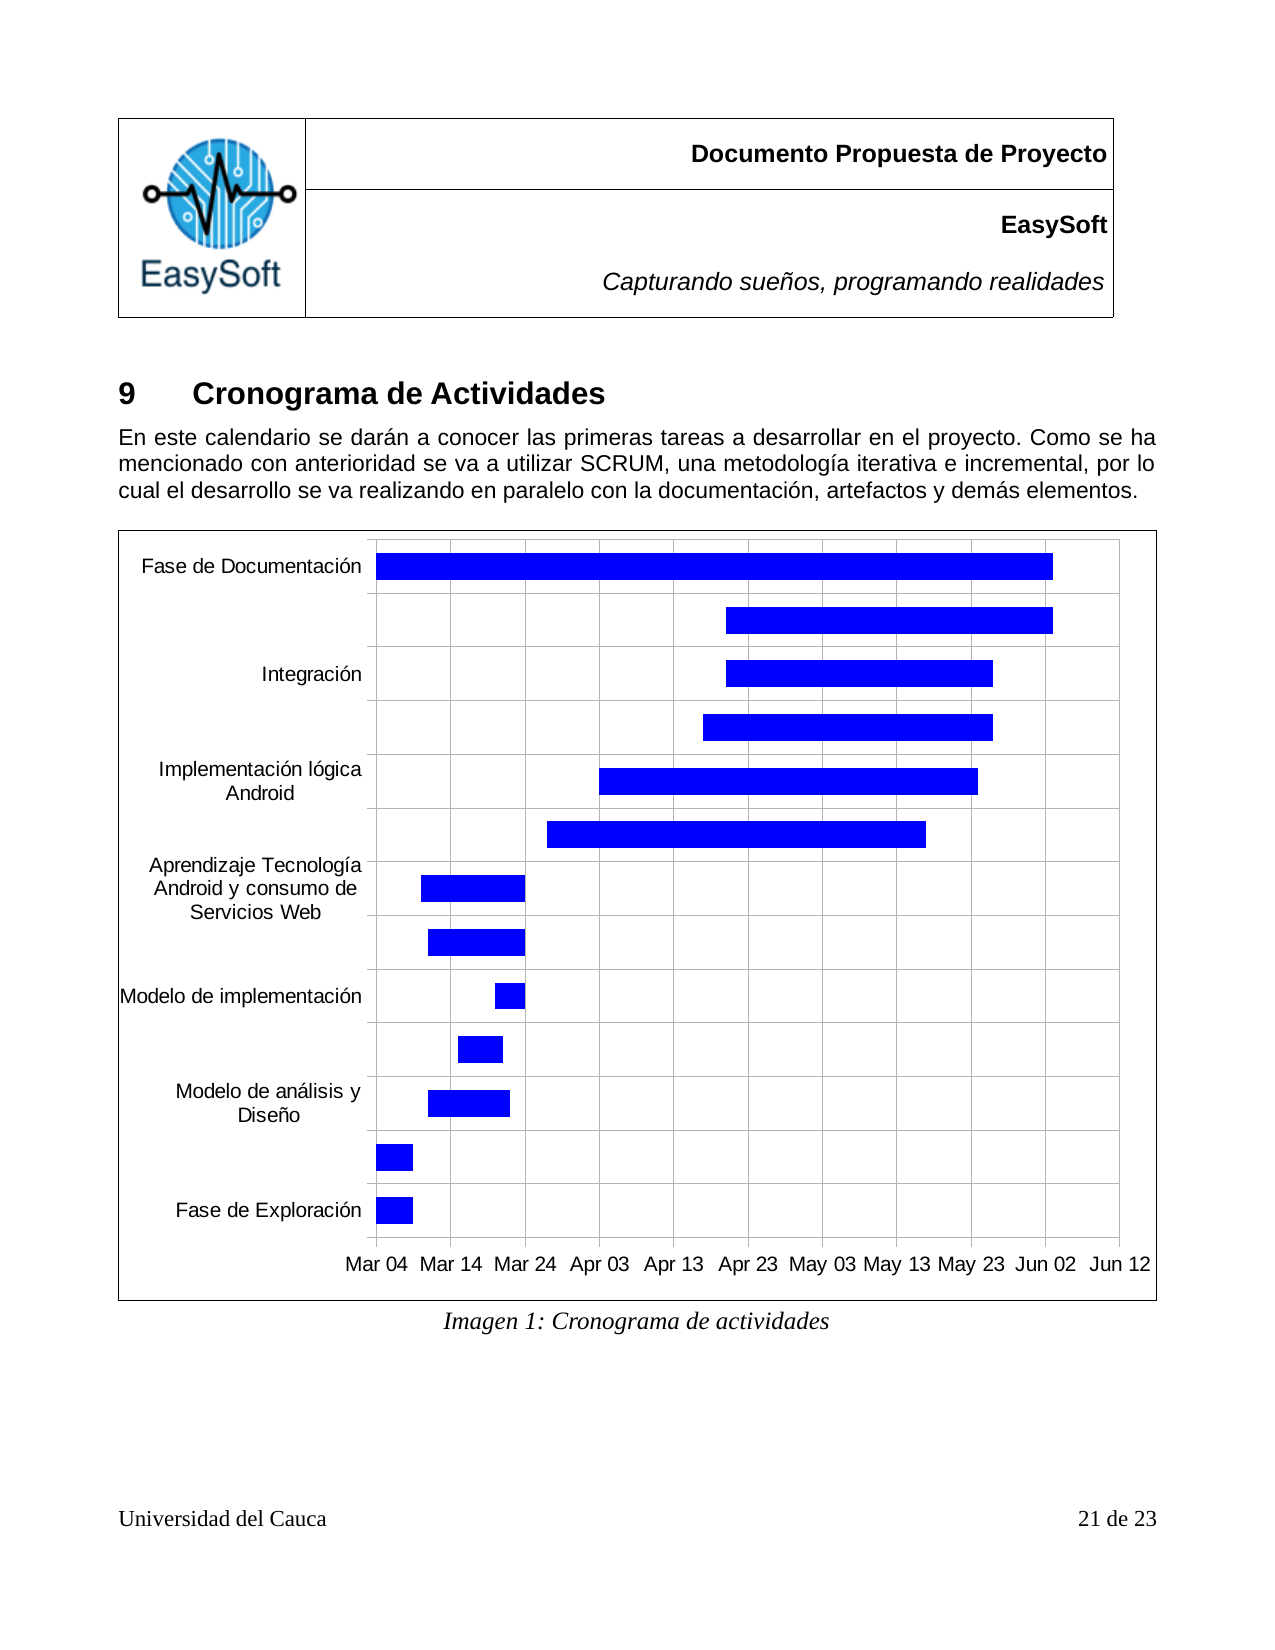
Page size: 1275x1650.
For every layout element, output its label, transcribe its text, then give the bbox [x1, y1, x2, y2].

text Imagen 1: Cronograma de actividades [103, 530, 1172, 1334]
picture [123, 124, 300, 312]
text En este calendario se darán a conocer las primeras tareas a desarrollar en el proyecto. Como se ha mencionado con anterioridad se va a utilizar SCRUM, una metodología iterativa e incremental, por lo cual el desarrollo se va realizando en paralelo con la documentación, artefactos y demás elementos. [118, 424, 1157, 503]
subtitle Cronograma de Actividades [118, 375, 1157, 411]
